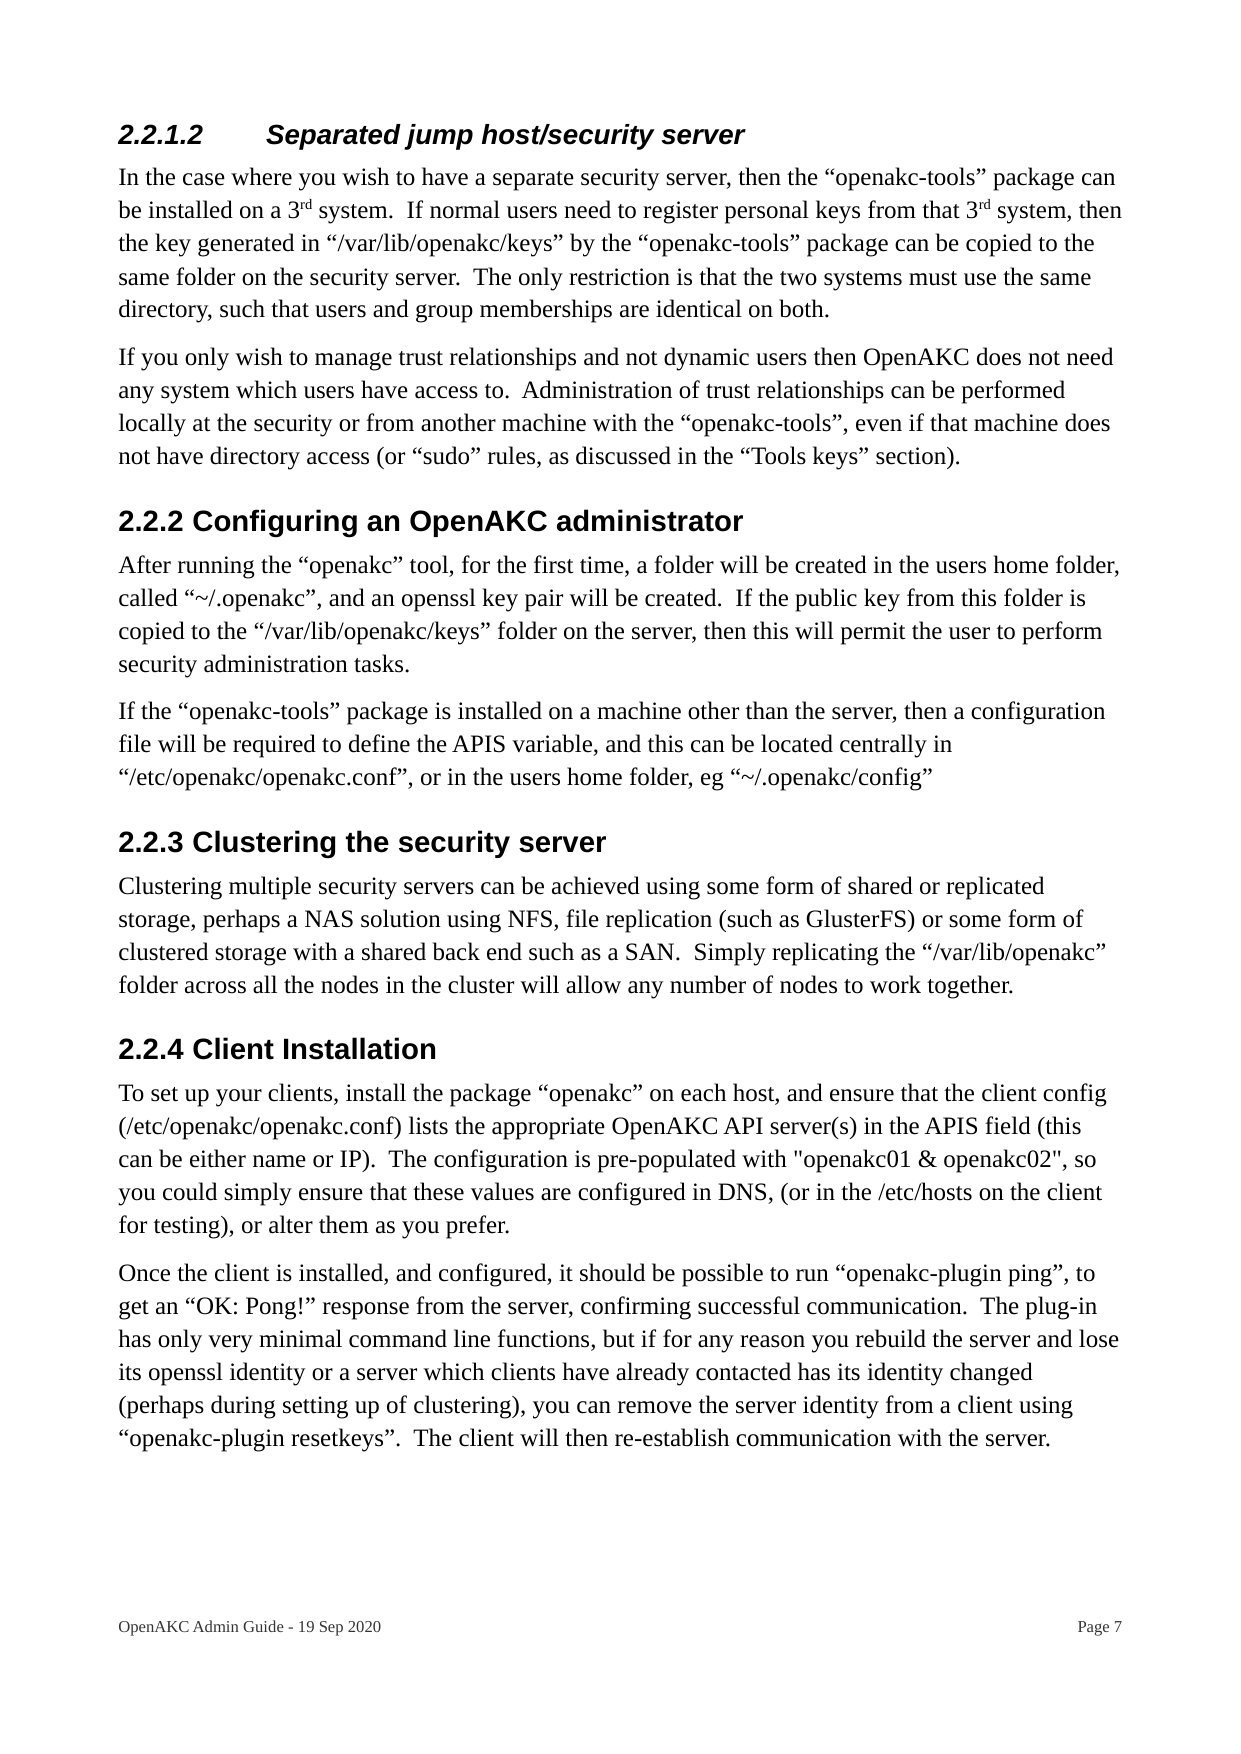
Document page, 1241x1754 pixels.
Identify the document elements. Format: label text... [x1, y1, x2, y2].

text To set up your clients, install the package “openakc” on each host, and ensure that the client config (/etc/openakc/openakc.conf) lists the appropriate OpenAKC API server(s) in the APIS field (this can be either name or IP). The configuration is pre-populated with "openakc01 & openakc02", so you could simply ensure that these values are configured in DNS, (or in the /etc/hosts on the client for testing), or alter them as you prefer. [118, 1078, 1122, 1239]
text After running the “openakc” tool, for the first time, a folder will be created in the users home folder, called “~/.openakc”, and an openssl key pair will be created. If the public key from this folder is copied to the “/var/lib/openakc/keys” folder on the server, then this will permit the user to perform security administration tasks. [118, 550, 1122, 677]
text If you only wish to manage trust relationships and not dynamic users then OpenAKC does not need any system which users have access to. Administration of trust relationships can be performed locally at the security or from another machine with the “openakc-tools”, even if that machine does not have directory access (or “sudo” rules, as discussed in the “Tools keys” section). [118, 342, 1122, 470]
subtitle 2.2.1.2 Separated jump host/security server [118, 118, 1122, 150]
text Clustering multiple security servers can be achieved using some form of shared or replicated storage, perhaps a NAS solution using NFS, file replication (such as GlusterFS) or some form of clustered storage with a shared back end such as a SAN. Simply replicating the “/var/lib/openakc” folder across all the nodes in the cluster will allow any number of nodes to work together. [118, 871, 1122, 999]
text If the “openakc-tools” package is installed on a machine other than the server, then a configuration file will be required to define the APIS variable, and this can be located centrally in “/etc/openakc/openakc.conf”, or in the users home folder, eg “~/.openakc/config” [118, 696, 1122, 791]
text Once the client is installed, and configured, it should be possible to run “openakc-plugin ping”, to get an “OK: Pong!” response from the server, confirming successful communication. The plug-in has only very minimal command line functions, but if for any reason you rebuild the server and lose its openssl identity or a server which clients have already contacted has its identity changed (perhaps during setting up of clustering), you can remove the server identity from a client using “openakc-plugin resetkeys”. The client will then re-establish communication with the server. [118, 1258, 1122, 1452]
subtitle 2.2.4 Client Installation [118, 1032, 1122, 1066]
text In the case where you wish to have a separate security server, then the “openakc-tools” package can be installed on a 3rd system. If normal users need to register personal keys from that 3rd system, then the key generated in “/var/lib/openakc/keys” by the “openakc-tools” package can be copied to the same folder on the security server. The only restriction is that the two systems must use the same directory, such that users and group memberships are identical on both. [118, 162, 1122, 323]
subtitle 2.2.2 Configuring an OpenAKC administrator [118, 503, 1122, 537]
subtitle 2.2.3 Clustering the security server [118, 824, 1122, 858]
